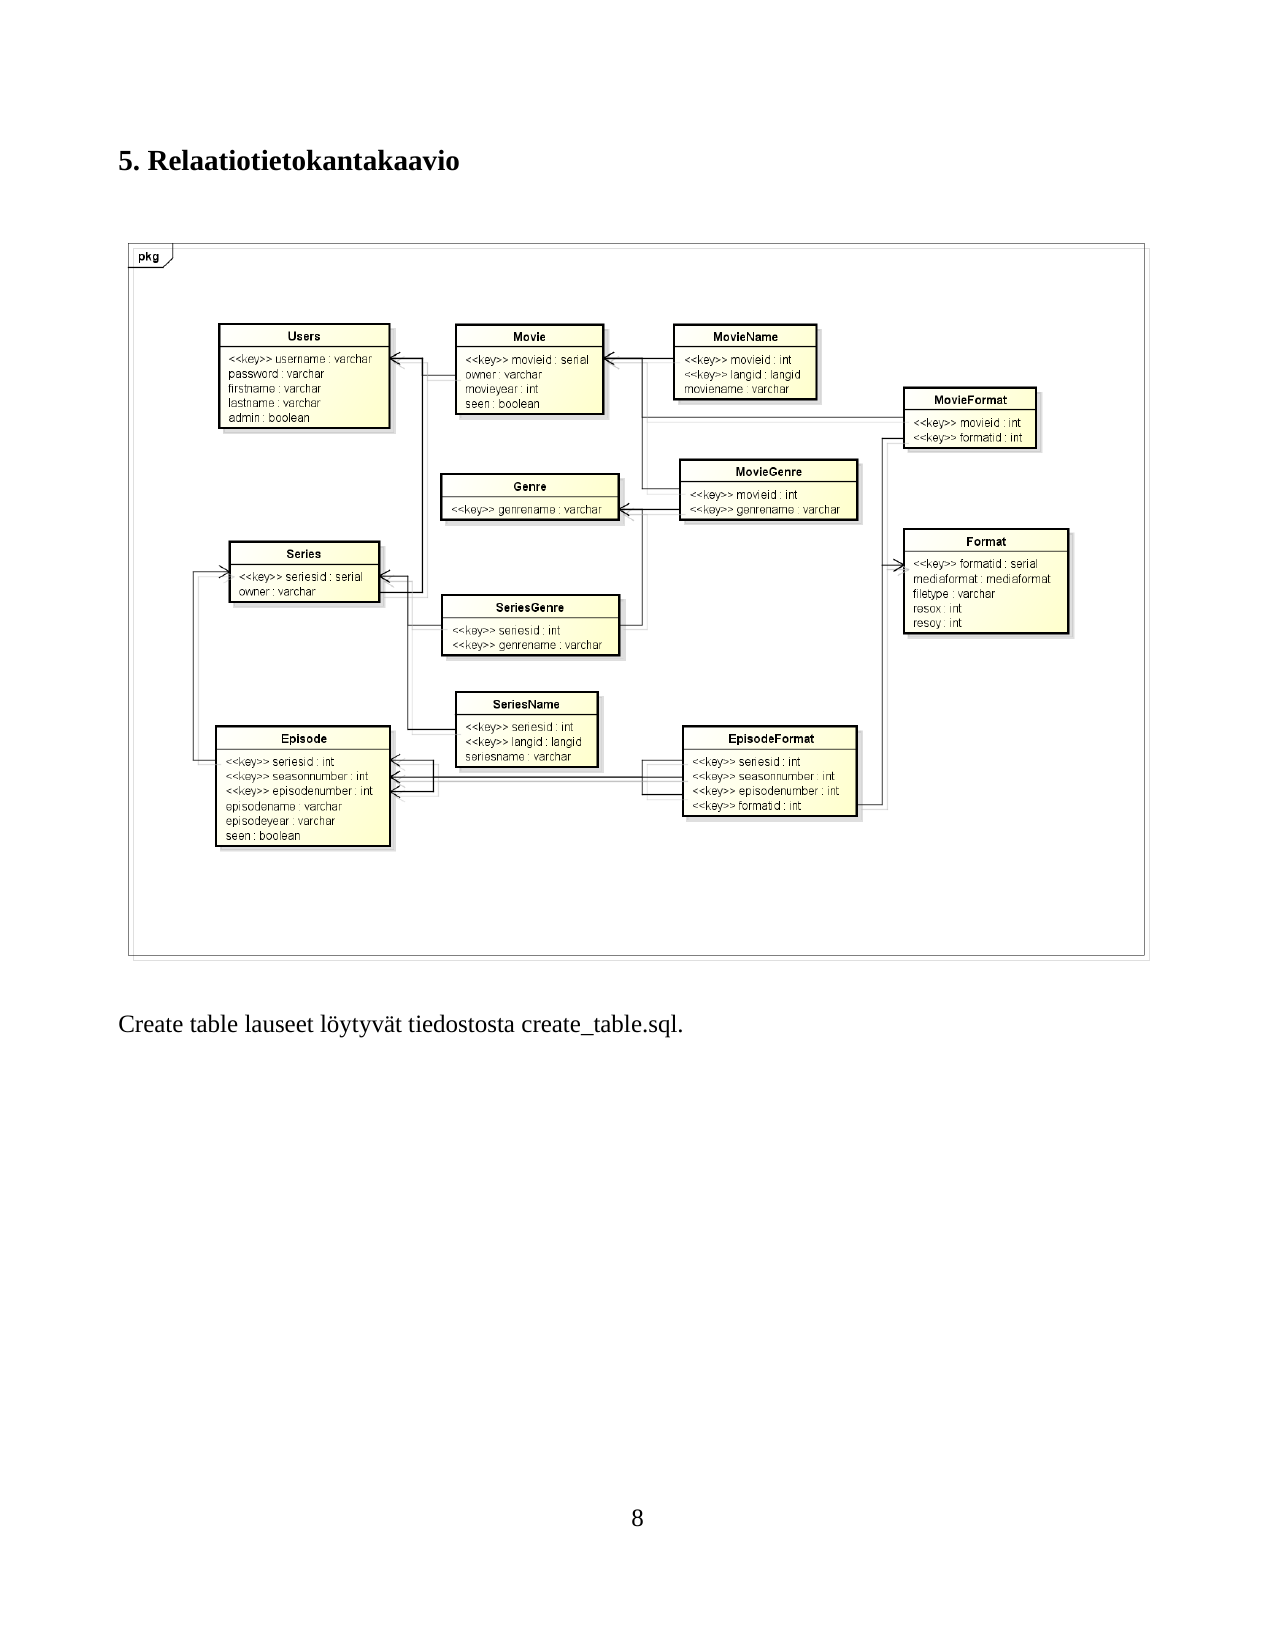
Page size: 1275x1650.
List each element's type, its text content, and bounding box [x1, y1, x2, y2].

subtitle 5. Relaatiotietokantakaavio [118, 143, 1157, 177]
picture [118, 233, 1153, 964]
text Create table lauseet löytyvät tiedostosta create_table.sql. [118, 1009, 1157, 1038]
